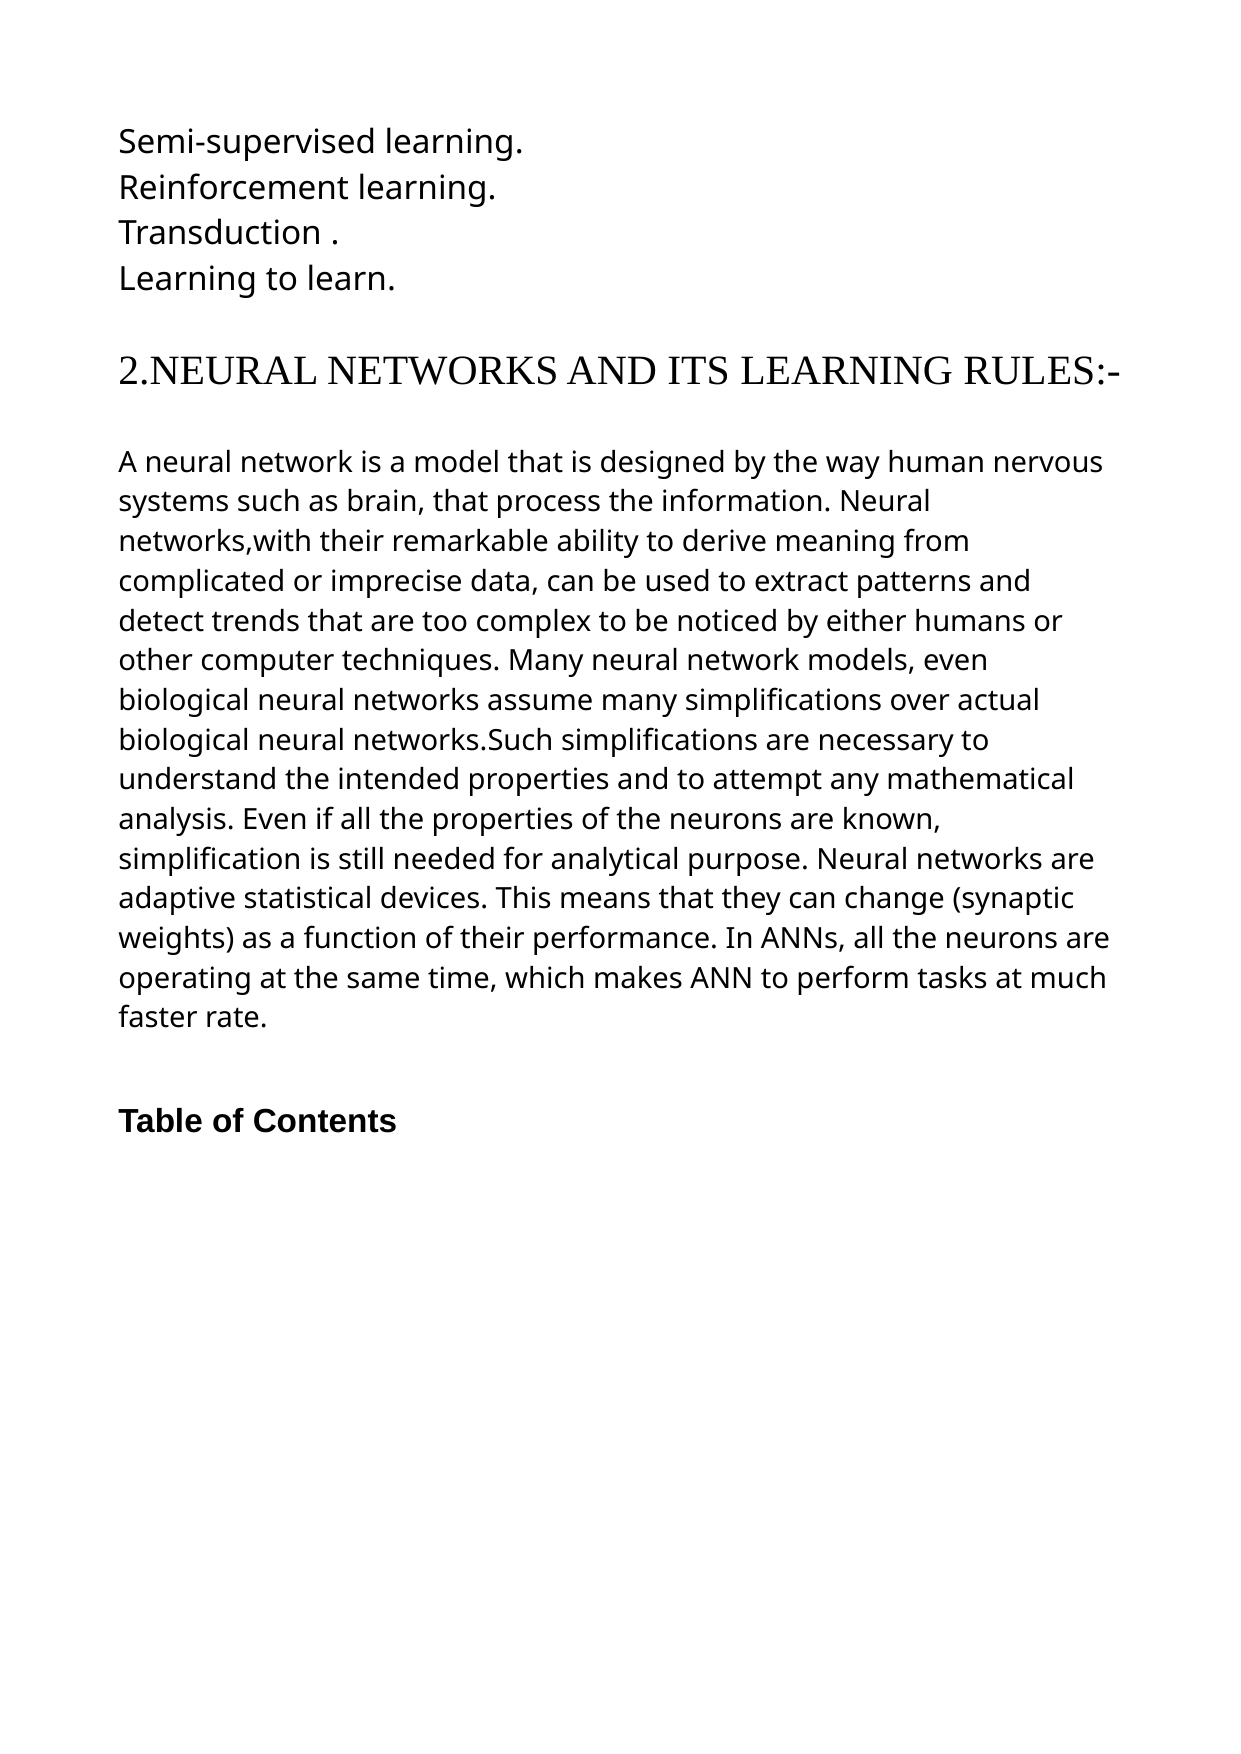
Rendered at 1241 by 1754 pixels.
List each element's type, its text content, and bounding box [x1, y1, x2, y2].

text A neural network is a model that is designed by the way human nervous systems such as brain, that process the information. Neural networks,with their remarkable ability to derive meaning from complicated or imprecise data, can be used to extract patterns and detect trends that are too complex to be noticed by either humans or other computer techniques. Many neural network models, even biological neural networks assume many simplifications over actual biological neural networks.Such simplifications are necessary to understand the intended properties and to attempt any mathematical analysis. Even if all the properties of the neurons are known, simplification is still needed for analytical purpose. Neural networks are adaptive statistical devices. This means that they can change (synaptic weights) as a function of their performance. In ANNs, all the neurons are operating at the same time, which makes ANN to perform tasks at much faster rate. [118, 441, 1122, 1036]
text 2.NEURAL NETWORKS AND ITS LEARNING RULES:- [118, 345, 1122, 393]
text Reinforcement learning. [118, 163, 1122, 209]
text Transduction . [118, 209, 1122, 254]
subtitle Table of Contents [118, 1101, 1122, 1139]
text Semi-supervised learning. [118, 118, 1122, 163]
text Learning to learn. [118, 254, 1122, 300]
